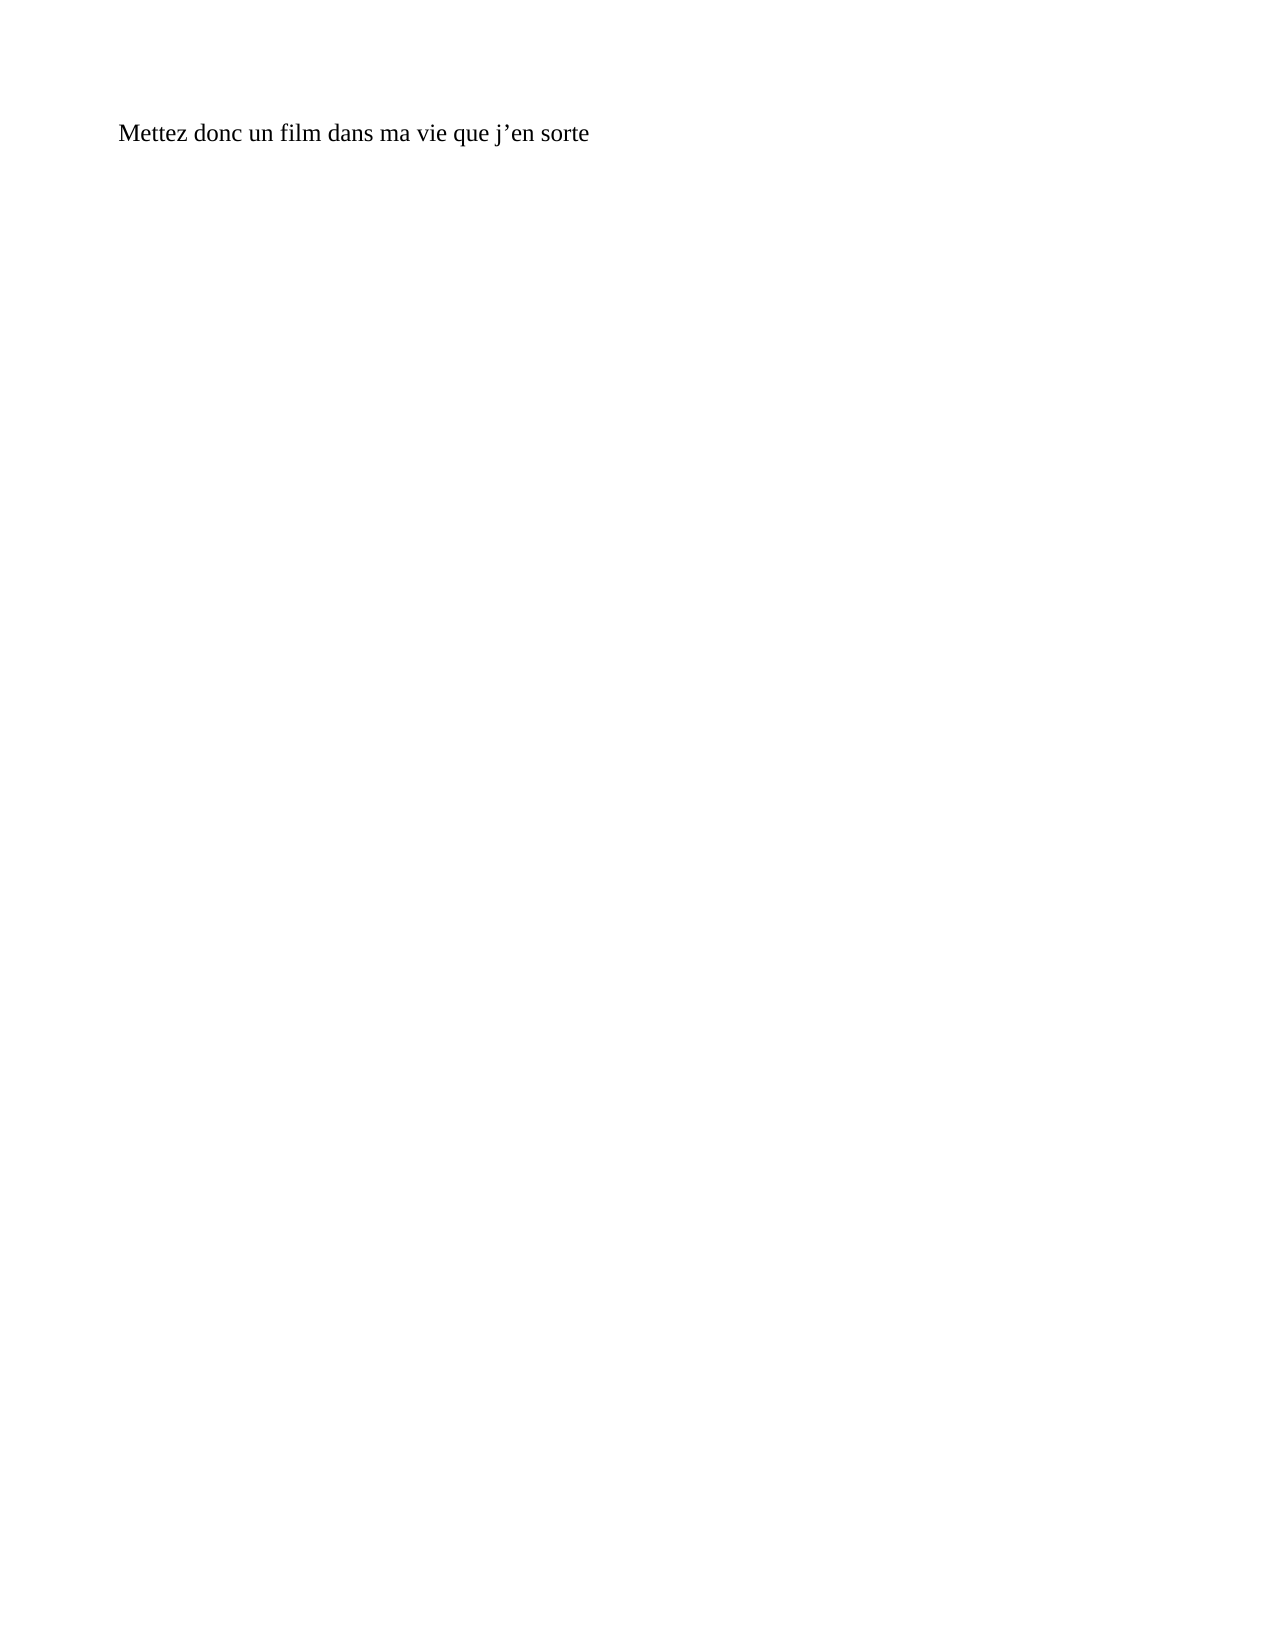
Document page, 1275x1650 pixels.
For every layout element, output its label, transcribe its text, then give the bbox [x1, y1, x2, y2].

text Mettez donc un film dans ma vie que j’en sorte [118, 118, 1157, 147]
